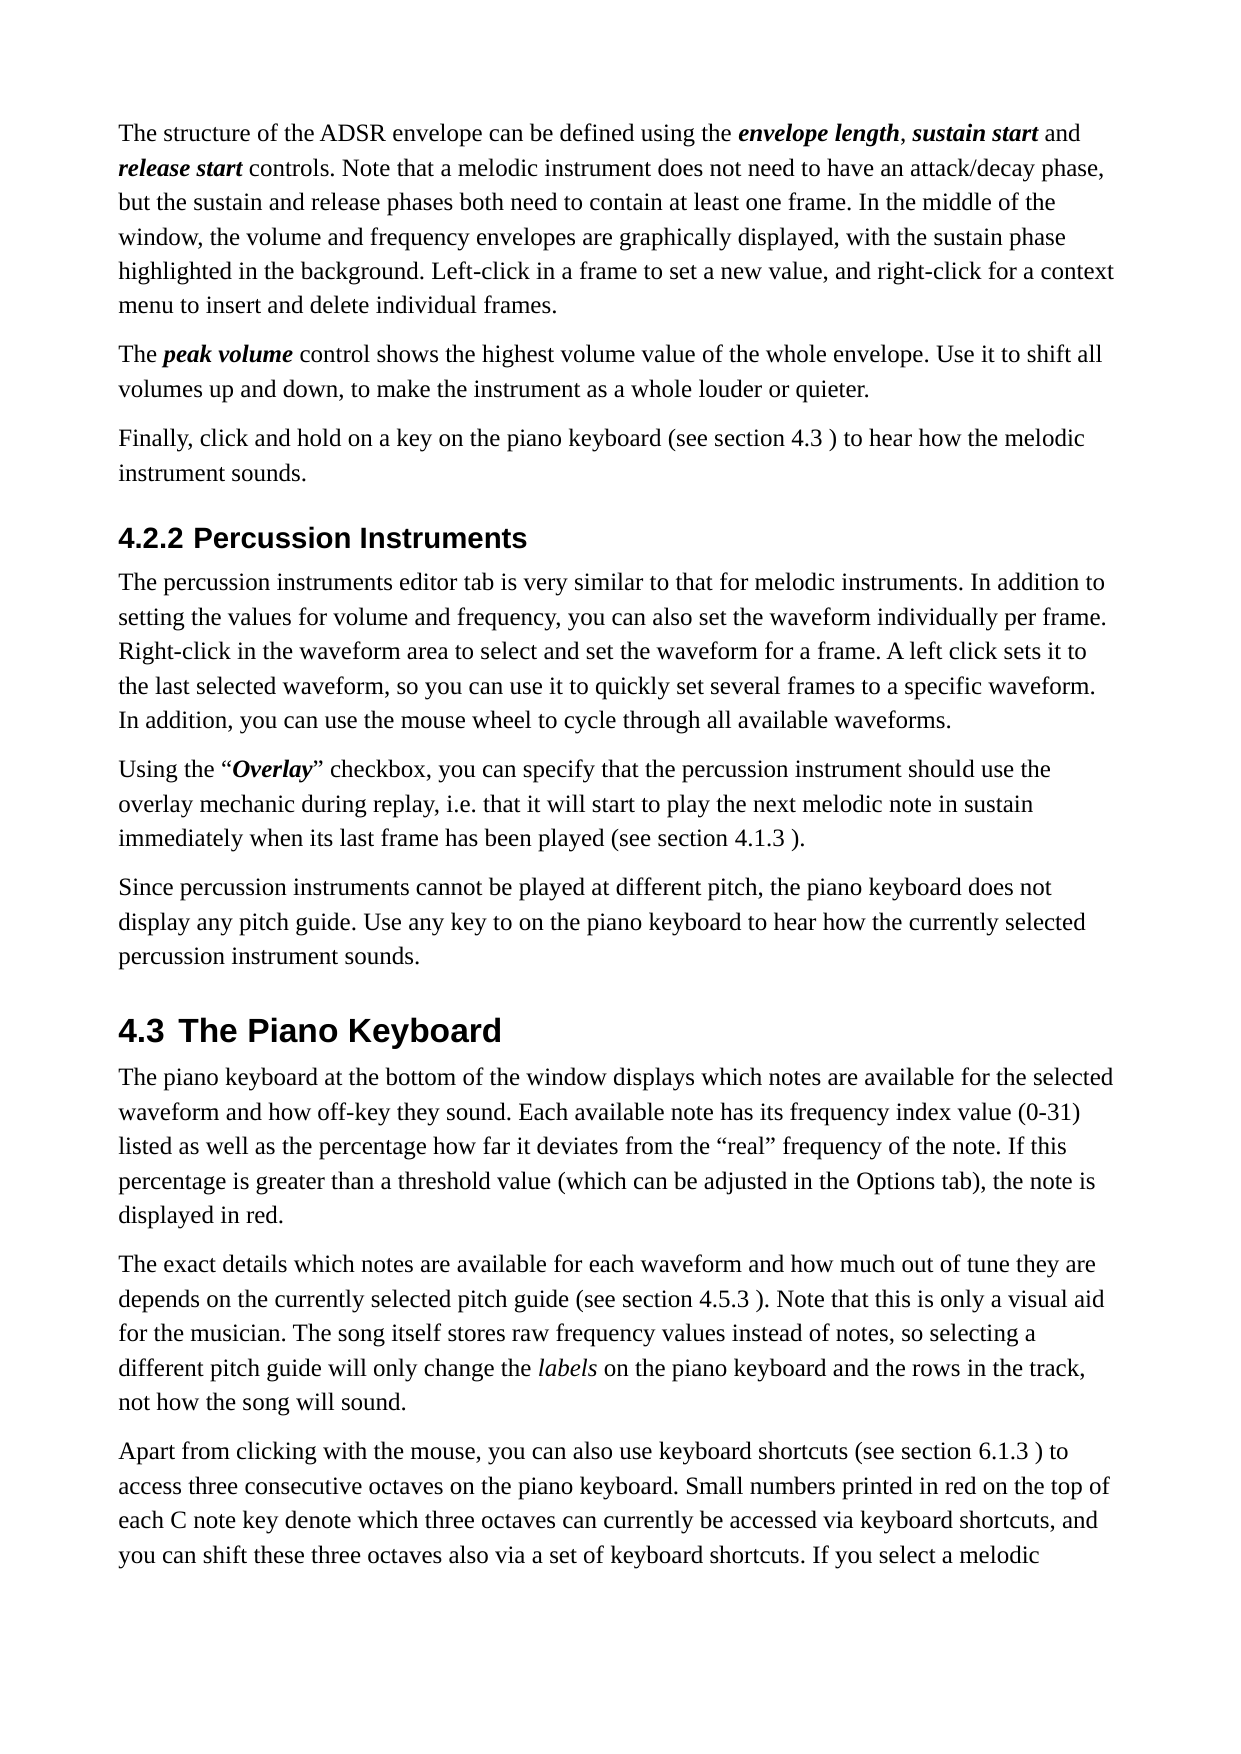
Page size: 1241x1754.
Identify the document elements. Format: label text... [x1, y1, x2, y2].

subtitle The Piano Keyboard [118, 1011, 1122, 1050]
text The percussion instruments editor tab is very similar to that for melodic instruments. In addition to setting the values for volume and frequency, you can also set the waveform individually per frame. Right-click in the waveform area to select and set the waveform for a frame. A left click sets it to the last selected waveform, so you can use it to quickly set several frames to a specific waveform. In addition, you can use the mouse wheel to cycle through all available waveforms. [118, 567, 1122, 734]
text The piano keyboard at the bottom of the window displays which notes are available for the selected waveform and how off-key they sound. Each available note has its frequency index value (0-31) listed as well as the percentage how far it deviates from the “real” frequency of the note. If this percentage is greater than a threshold value (which can be adjusted in the Options tab), the note is displayed in red. [118, 1062, 1122, 1229]
text Using the “Overlay” checkbox, you can specify that the percussion instrument should use the overlay mechanic during replay, i.e. that it will start to play the next melodic note in sustain immediately when its last frame has been played (see section 4.1.3). [118, 754, 1122, 852]
text The exact details which notes are available for each waveform and how much out of tune they are depends on the currently selected pitch guide (see section 4.5.3). Note that this is only a visual aid for the musician. The song itself stores raw frequency values instead of notes, so selecting a different pitch guide will only change the labels on the piano keyboard and the rows in the track, not how the song will sound. [118, 1249, 1122, 1416]
text Since percussion instruments cannot be played at different pitch, the piano keyboard does not display any pitch guide. Use any key to on the piano keyboard to hear how the currently selected percussion instrument sounds. [118, 872, 1122, 970]
subtitle Percussion Instruments [118, 521, 1122, 555]
text Finally, click and hold on a key on the piano keyboard (see section 4.3) to hear how the melodic instrument sounds. [118, 423, 1122, 486]
text The structure of the ADSR envelope can be defined using the envelope length, sustain start and release start controls. Note that a melodic instrument does not need to have an attack/decay phase, but the sustain and release phases both need to contain at least one frame. In the middle of the window, the volume and frequency envelopes are graphically displayed, with the sustain phase highlighted in the background. Left-click in a frame to set a new value, and right-click for a context menu to insert and delete individual frames. [118, 118, 1122, 319]
text Apart from clicking with the mouse, you can also use keyboard shortcuts (see section 6.1.3) to access three consecutive octaves on the piano keyboard. Small numbers printed in red on the top of each C note key denote which three octaves can currently be accessed via keyboard shortcuts, and you can shift these three octaves also via a set of keyboard shortcuts. If you select a melodic [118, 1436, 1122, 1569]
text The peak volume control shows the highest volume value of the whole envelope. Use it to shift all volumes up and down, to make the instrument as a whole louder or quieter. [118, 339, 1122, 403]
